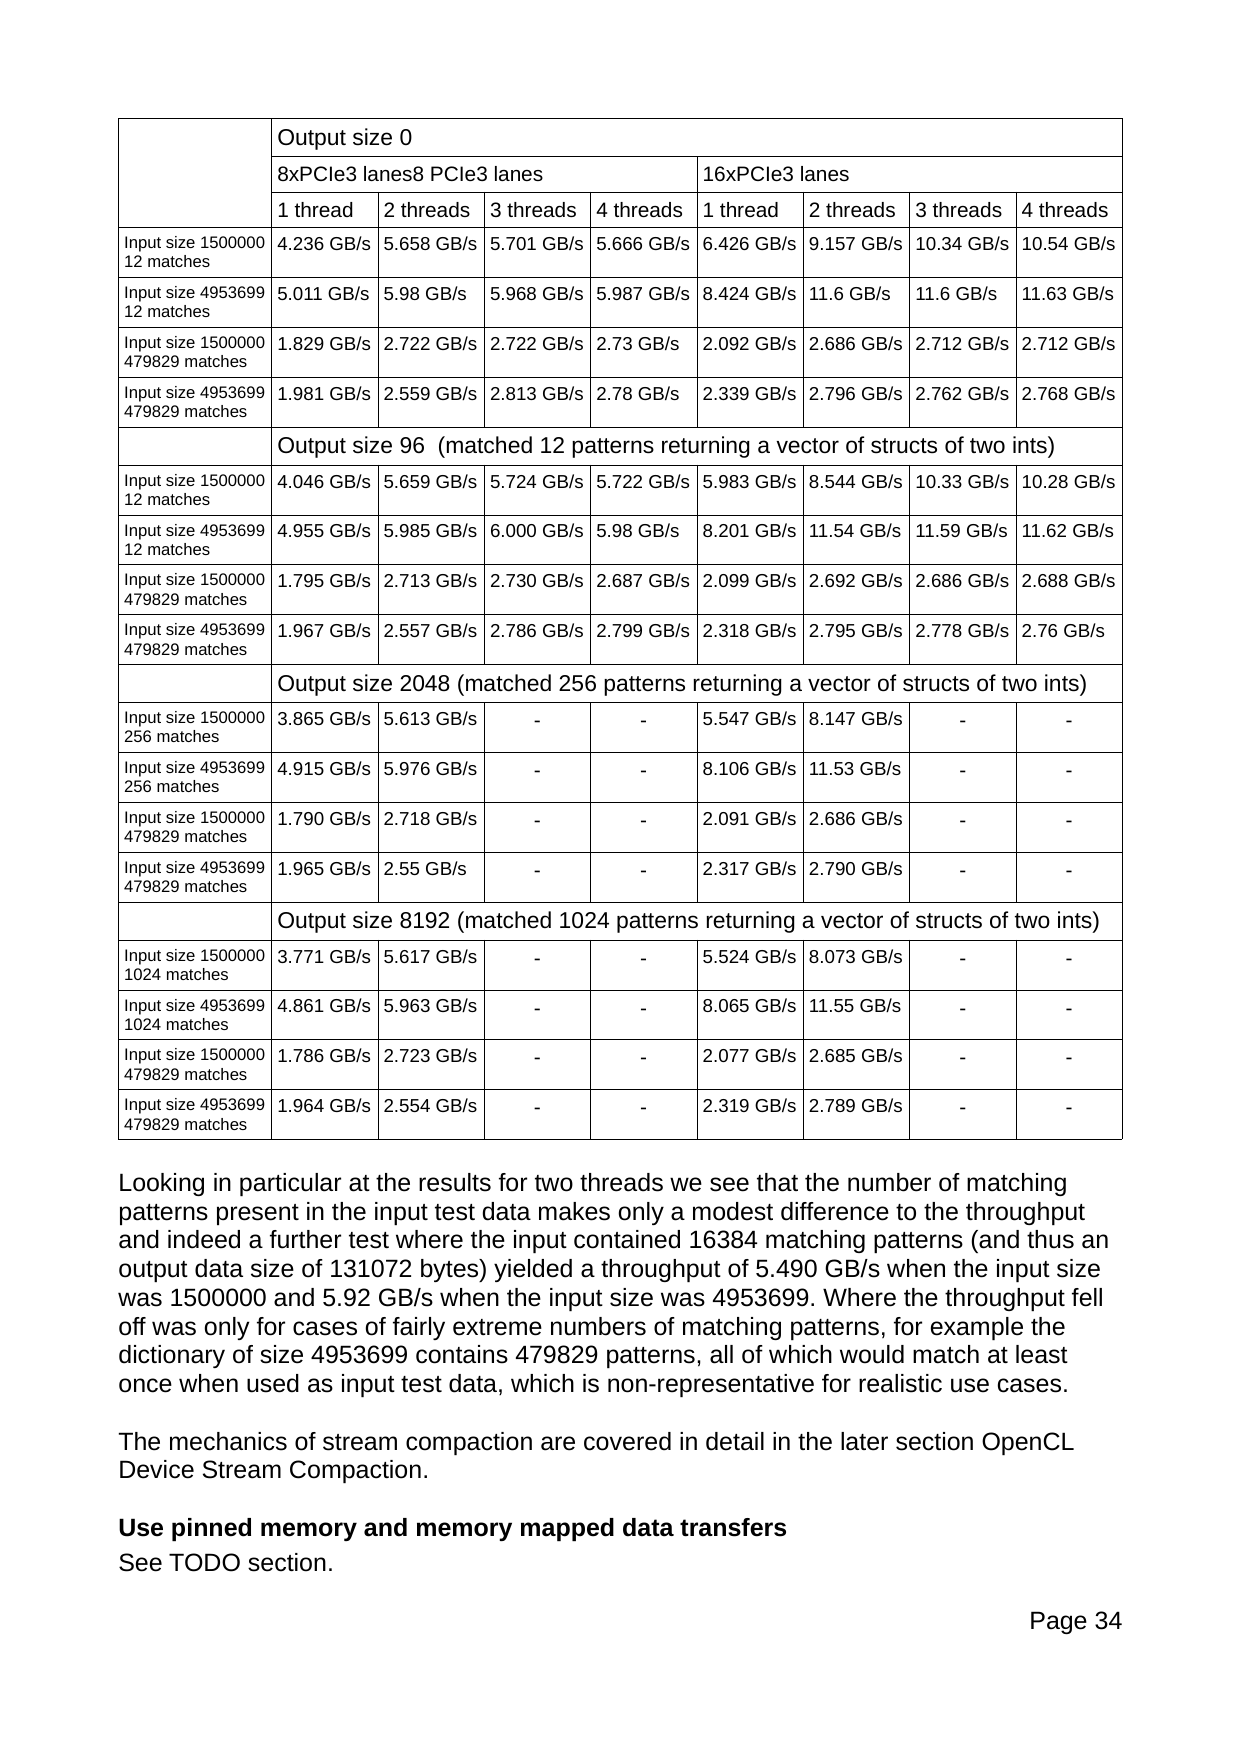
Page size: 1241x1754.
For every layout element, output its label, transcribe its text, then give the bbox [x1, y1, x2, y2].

table_cell 2.712 GB/s [910, 328, 1016, 377]
table_cell Input size 4953699 479829 matches [119, 1090, 271, 1139]
table_cell 5.724 GB/s [485, 466, 590, 514]
table_cell 5.976 GB/s [379, 753, 484, 802]
table_cell 2.762 GB/s [910, 378, 1016, 427]
table_cell - [1017, 803, 1122, 852]
table_cell - [591, 991, 697, 1039]
table_cell 4.236 GB/s [272, 228, 378, 277]
table_cell 1.795 GB/s [272, 565, 378, 614]
table_cell Input size 1500000 1024 matches [119, 941, 271, 989]
table_cell 2.685 GB/s [804, 1040, 909, 1089]
table_cell 2.319 GB/s [698, 1090, 803, 1139]
table_cell 2.688 GB/s [1017, 565, 1122, 614]
table_cell 8xPCIe3 lanes8 PCIe3 lanes [272, 157, 697, 192]
table_cell 5.963 GB/s [379, 991, 484, 1039]
table_cell 16xPCIe3 lanes [698, 157, 1122, 192]
table_cell 2.317 GB/s [698, 853, 803, 902]
table_cell 2.722 GB/s [485, 328, 590, 377]
table_cell 11.62 GB/s [1017, 516, 1122, 564]
table_cell - [1017, 991, 1122, 1039]
table_cell Input size 4953699 479829 matches [119, 378, 271, 427]
table_cell 2.686 GB/s [804, 803, 909, 852]
table_cell 2.722 GB/s [379, 328, 484, 377]
table_cell 1.965 GB/s [272, 853, 378, 902]
table_cell 5.98 GB/s [591, 516, 697, 564]
table_cell 2.339 GB/s [698, 378, 803, 427]
table_cell 2.796 GB/s [804, 378, 909, 427]
table_cell - [591, 941, 697, 989]
table_cell 2.713 GB/s [379, 565, 484, 614]
table_cell 2.789 GB/s [804, 1090, 909, 1139]
table_cell 2.799 GB/s [591, 615, 697, 664]
table_cell 2 threads [379, 193, 484, 227]
table_cell 2.768 GB/s [1017, 378, 1122, 427]
table_cell 9.157 GB/s [804, 228, 909, 277]
table_cell - [485, 853, 590, 902]
table_cell Input size 1500000 479829 matches [119, 1040, 271, 1089]
table_cell 2.091 GB/s [698, 803, 803, 852]
table_cell Input size 4953699 256 matches [119, 753, 271, 802]
table_cell 5.985 GB/s [379, 516, 484, 564]
table_cell 8.106 GB/s [698, 753, 803, 802]
table_cell 5.666 GB/s [591, 228, 697, 277]
table_cell 8.065 GB/s [698, 991, 803, 1039]
table_cell 1 thread [698, 193, 803, 227]
table_cell 2.78 GB/s [591, 378, 697, 427]
table_cell 2.559 GB/s [379, 378, 484, 427]
table_cell 4.955 GB/s [272, 516, 378, 564]
table_cell Output size 8192 (matched 1024 patterns returning a vector of structs of two ints) [272, 903, 1122, 939]
table_cell - [910, 1090, 1016, 1139]
table_cell - [485, 991, 590, 1039]
table_cell Input size 1500000 12 matches [119, 228, 271, 277]
table_cell 5.722 GB/s [591, 466, 697, 514]
table_cell 2.795 GB/s [804, 615, 909, 664]
table_cell - [910, 803, 1016, 852]
table_cell 2.786 GB/s [485, 615, 590, 664]
table_cell [119, 665, 271, 702]
table_cell 1 thread [272, 193, 378, 227]
table_cell 11.63 GB/s [1017, 278, 1122, 327]
table_cell 2.790 GB/s [804, 853, 909, 902]
table_cell 8.147 GB/s [804, 703, 909, 752]
table_cell Output size 96 (matched 12 patterns returning a vector of structs of two ints) [272, 428, 1122, 464]
table_cell Input size 1500000 12 matches [119, 466, 271, 514]
table_cell 5.547 GB/s [698, 703, 803, 752]
table_cell 2.55 GB/s [379, 853, 484, 902]
table_cell 10.34 GB/s [910, 228, 1016, 277]
table_cell 2.686 GB/s [804, 328, 909, 377]
table_cell - [910, 853, 1016, 902]
table_cell 2.712 GB/s [1017, 328, 1122, 377]
table_cell [119, 428, 271, 464]
table_cell - [485, 941, 590, 989]
text See TODO section. [118, 1548, 1122, 1576]
table_cell - [591, 853, 697, 902]
text Looking in particular at the results for two threads we see that the number of matching patterns present in the input test data makes only a modest difference to the throughput and indeed a further test where the input contained 16384 matching patterns (and thus an output data size of 131072 bytes) yielded a throughput of 5.490 GB/s when the input size was 1500000 and 5.92 GB/s when the input size was 4953699. Where the throughput fell off was only for cases of fairly extreme numbers of matching patterns, for example the dictionary of size 4953699 contains 479829 patterns, all of which would match at least once when used as input test data, which is non-representative for realistic use cases. [118, 1168, 1122, 1398]
table_cell Input size 4953699 479829 matches [119, 615, 271, 664]
table_cell 2.092 GB/s [698, 328, 803, 377]
table_cell 1.786 GB/s [272, 1040, 378, 1089]
table_cell - [1017, 1090, 1122, 1139]
table_cell - [1017, 1040, 1122, 1089]
table_cell - [485, 703, 590, 752]
table_cell 5.983 GB/s [698, 466, 803, 514]
table_cell 5.613 GB/s [379, 703, 484, 752]
table_cell - [1017, 753, 1122, 802]
table_cell 2.730 GB/s [485, 565, 590, 614]
table_cell Input size 1500000 479829 matches [119, 803, 271, 852]
text Use pinned memory and memory mapped data transfers [118, 1513, 1122, 1542]
table_cell Input size 1500000 479829 matches [119, 565, 271, 614]
table_cell 2.686 GB/s [910, 565, 1016, 614]
table_cell 11.59 GB/s [910, 516, 1016, 564]
table_cell 2.687 GB/s [591, 565, 697, 614]
table_cell 8.544 GB/s [804, 466, 909, 514]
table_cell 5.659 GB/s [379, 466, 484, 514]
table_cell 11.6 GB/s [910, 278, 1016, 327]
table_cell - [1017, 853, 1122, 902]
table_cell - [910, 703, 1016, 752]
table_cell 2.813 GB/s [485, 378, 590, 427]
table_cell 5.524 GB/s [698, 941, 803, 989]
table_cell 8.201 GB/s [698, 516, 803, 564]
table_cell 5.658 GB/s [379, 228, 484, 277]
table_cell [119, 903, 271, 939]
table_cell - [591, 1040, 697, 1089]
table_cell 3 threads [910, 193, 1016, 227]
table_cell 2.318 GB/s [698, 615, 803, 664]
table_cell 11.55 GB/s [804, 991, 909, 1039]
table_cell 8.073 GB/s [804, 941, 909, 989]
table_cell 5.011 GB/s [272, 278, 378, 327]
table_cell - [591, 803, 697, 852]
table_cell - [1017, 941, 1122, 989]
table_cell 6.000 GB/s [485, 516, 590, 564]
table_cell 2.077 GB/s [698, 1040, 803, 1089]
table_cell 4 threads [591, 193, 697, 227]
table_cell 1.967 GB/s [272, 615, 378, 664]
table_header [119, 119, 271, 227]
table_cell Output size 2048 (matched 256 patterns returning a vector of structs of two ints) [272, 665, 1122, 702]
table_cell 5.968 GB/s [485, 278, 590, 327]
table_cell 1.981 GB/s [272, 378, 378, 427]
table_cell 6.426 GB/s [698, 228, 803, 277]
table_cell 10.28 GB/s [1017, 466, 1122, 514]
table_cell Input size 1500000 256 matches [119, 703, 271, 752]
table_cell 5.617 GB/s [379, 941, 484, 989]
table_cell 2.099 GB/s [698, 565, 803, 614]
table_cell 3 threads [485, 193, 590, 227]
table_cell - [910, 1040, 1016, 1089]
table_cell 1.829 GB/s [272, 328, 378, 377]
table_cell 2.718 GB/s [379, 803, 484, 852]
table_cell 2.778 GB/s [910, 615, 1016, 664]
table_cell Input size 4953699 1024 matches [119, 991, 271, 1039]
table_cell 10.54 GB/s [1017, 228, 1122, 277]
table_header Output size 0 [272, 119, 1122, 156]
table_cell 4.915 GB/s [272, 753, 378, 802]
table_cell 11.54 GB/s [804, 516, 909, 564]
table_cell 1.790 GB/s [272, 803, 378, 852]
table_cell 4.046 GB/s [272, 466, 378, 514]
table_cell 5.701 GB/s [485, 228, 590, 277]
table_cell - [591, 753, 697, 802]
table_cell 4.861 GB/s [272, 991, 378, 1039]
table_cell - [910, 991, 1016, 1039]
table_cell 2 threads [804, 193, 909, 227]
table_cell 11.53 GB/s [804, 753, 909, 802]
table_cell - [591, 1090, 697, 1139]
table_cell - [591, 703, 697, 752]
table_cell 2.557 GB/s [379, 615, 484, 664]
table_cell 3.865 GB/s [272, 703, 378, 752]
table_cell - [485, 1090, 590, 1139]
table_cell 2.554 GB/s [379, 1090, 484, 1139]
table_cell 5.98 GB/s [379, 278, 484, 327]
table_cell 11.6 GB/s [804, 278, 909, 327]
table_cell 4 threads [1017, 193, 1122, 227]
table_cell 1.964 GB/s [272, 1090, 378, 1139]
table_cell Input size 1500000 479829 matches [119, 328, 271, 377]
table_cell 2.76 GB/s [1017, 615, 1122, 664]
table_cell 2.692 GB/s [804, 565, 909, 614]
table_cell - [485, 803, 590, 852]
table_cell 3.771 GB/s [272, 941, 378, 989]
table_cell - [910, 753, 1016, 802]
table_cell 5.987 GB/s [591, 278, 697, 327]
text The mechanics of stream compaction are covered in detail in the later section OpenCL Device Stream Compaction. [118, 1427, 1122, 1484]
table_cell - [910, 941, 1016, 989]
table_cell Input size 4953699 12 matches [119, 278, 271, 327]
table_cell - [485, 1040, 590, 1089]
table_cell Input size 4953699 479829 matches [119, 853, 271, 902]
table_cell Input size 4953699 12 matches [119, 516, 271, 564]
table_cell 10.33 GB/s [910, 466, 1016, 514]
table_cell 8.424 GB/s [698, 278, 803, 327]
table_cell 2.73 GB/s [591, 328, 697, 377]
table_cell 2.723 GB/s [379, 1040, 484, 1089]
table_cell - [485, 753, 590, 802]
table_cell - [1017, 703, 1122, 752]
